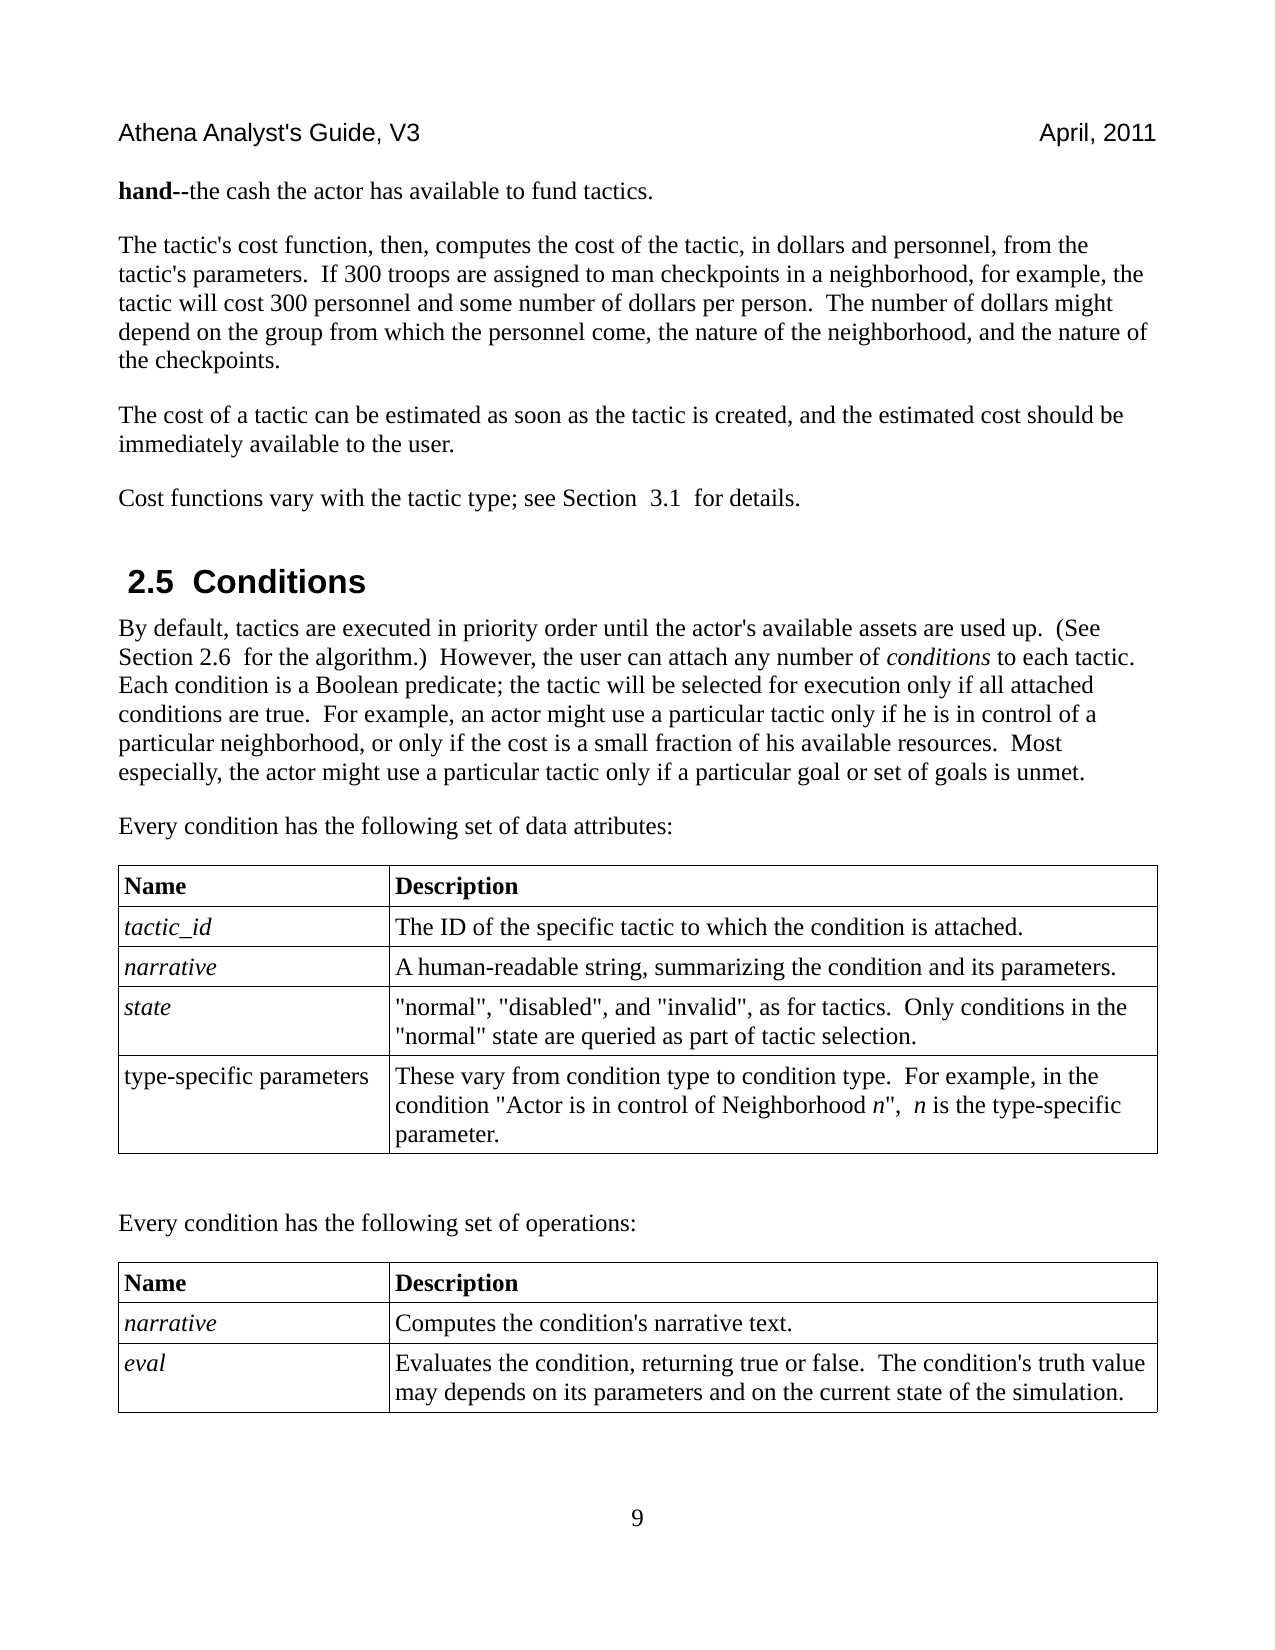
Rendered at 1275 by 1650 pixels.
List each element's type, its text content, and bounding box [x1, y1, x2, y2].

subtitle Conditions [118, 562, 1157, 601]
text hand--the cash the actor has available to fund tactics. [118, 176, 1157, 205]
text By default, tactics are executed in priority order until the actor's available assets are used up. (See Section 2.6 for the algorithm.) However, the user can attach any number of conditions to each tactic. Each condition is a Boolean predicate; the tactic will be selected for execution only if all attached conditions are true. For example, an actor might use a particular tactic only if he is in control of a particular neighborhood, or only if the cost is a small fraction of his available resources. Most especially, the actor might use a particular tactic only if a particular goal or set of goals is unmet. [118, 613, 1157, 786]
table_header Description [390, 866, 1157, 906]
table_header Description [390, 1263, 1157, 1302]
text Cost functions vary with the tactic type; see Section 3.1 for details. [118, 483, 1157, 512]
text The cost of a tactic can be estimated as soon as the tactic is created, and the estimated cost should be immediately available to the user. [118, 400, 1157, 457]
table_cell state [119, 987, 389, 1055]
table_cell "normal", "disabled", and "invalid", as for tactics. Only conditions in the "normal" state are queried as part of tactic selection. [390, 987, 1157, 1055]
table_cell Evaluates the condition, returning true or false. The condition's truth value may depends on its parameters and on the current state of the simulation. [390, 1344, 1157, 1412]
text The tactic's cost function, then, computes the cost of the tactic, in dollars and personnel, from the tactic's parameters. If 300 troops are assigned to man checkpoints in a neighborhood, for example, the tactic will cost 300 personnel and some number of dollars per person. The number of dollars might depend on the group from which the personnel come, the nature of the neighborhood, and the nature of the checkpoints. [118, 231, 1157, 374]
table_cell narrative [119, 1303, 389, 1342]
table_header Name [119, 1263, 389, 1302]
text Every condition has the following set of operations: [118, 1208, 1157, 1236]
table_header Name [119, 866, 389, 906]
table_cell Computes the condition's narrative text. [390, 1303, 1157, 1342]
text Every condition has the following set of data attributes: [118, 811, 1157, 840]
table_cell eval [119, 1344, 389, 1412]
table_cell The ID of the specific tactic to which the condition is attached. [390, 907, 1157, 946]
table_cell These vary from condition type to condition type. For example, in the condition "Actor is in control of Neighborhood n", n is the type-specific parameter. [390, 1056, 1157, 1153]
table_cell A human-readable string, summarizing the condition and its parameters. [390, 947, 1157, 986]
table_cell type-specific parameters [119, 1056, 389, 1153]
table_cell narrative [119, 947, 389, 986]
table_cell tactic_id [119, 907, 389, 946]
